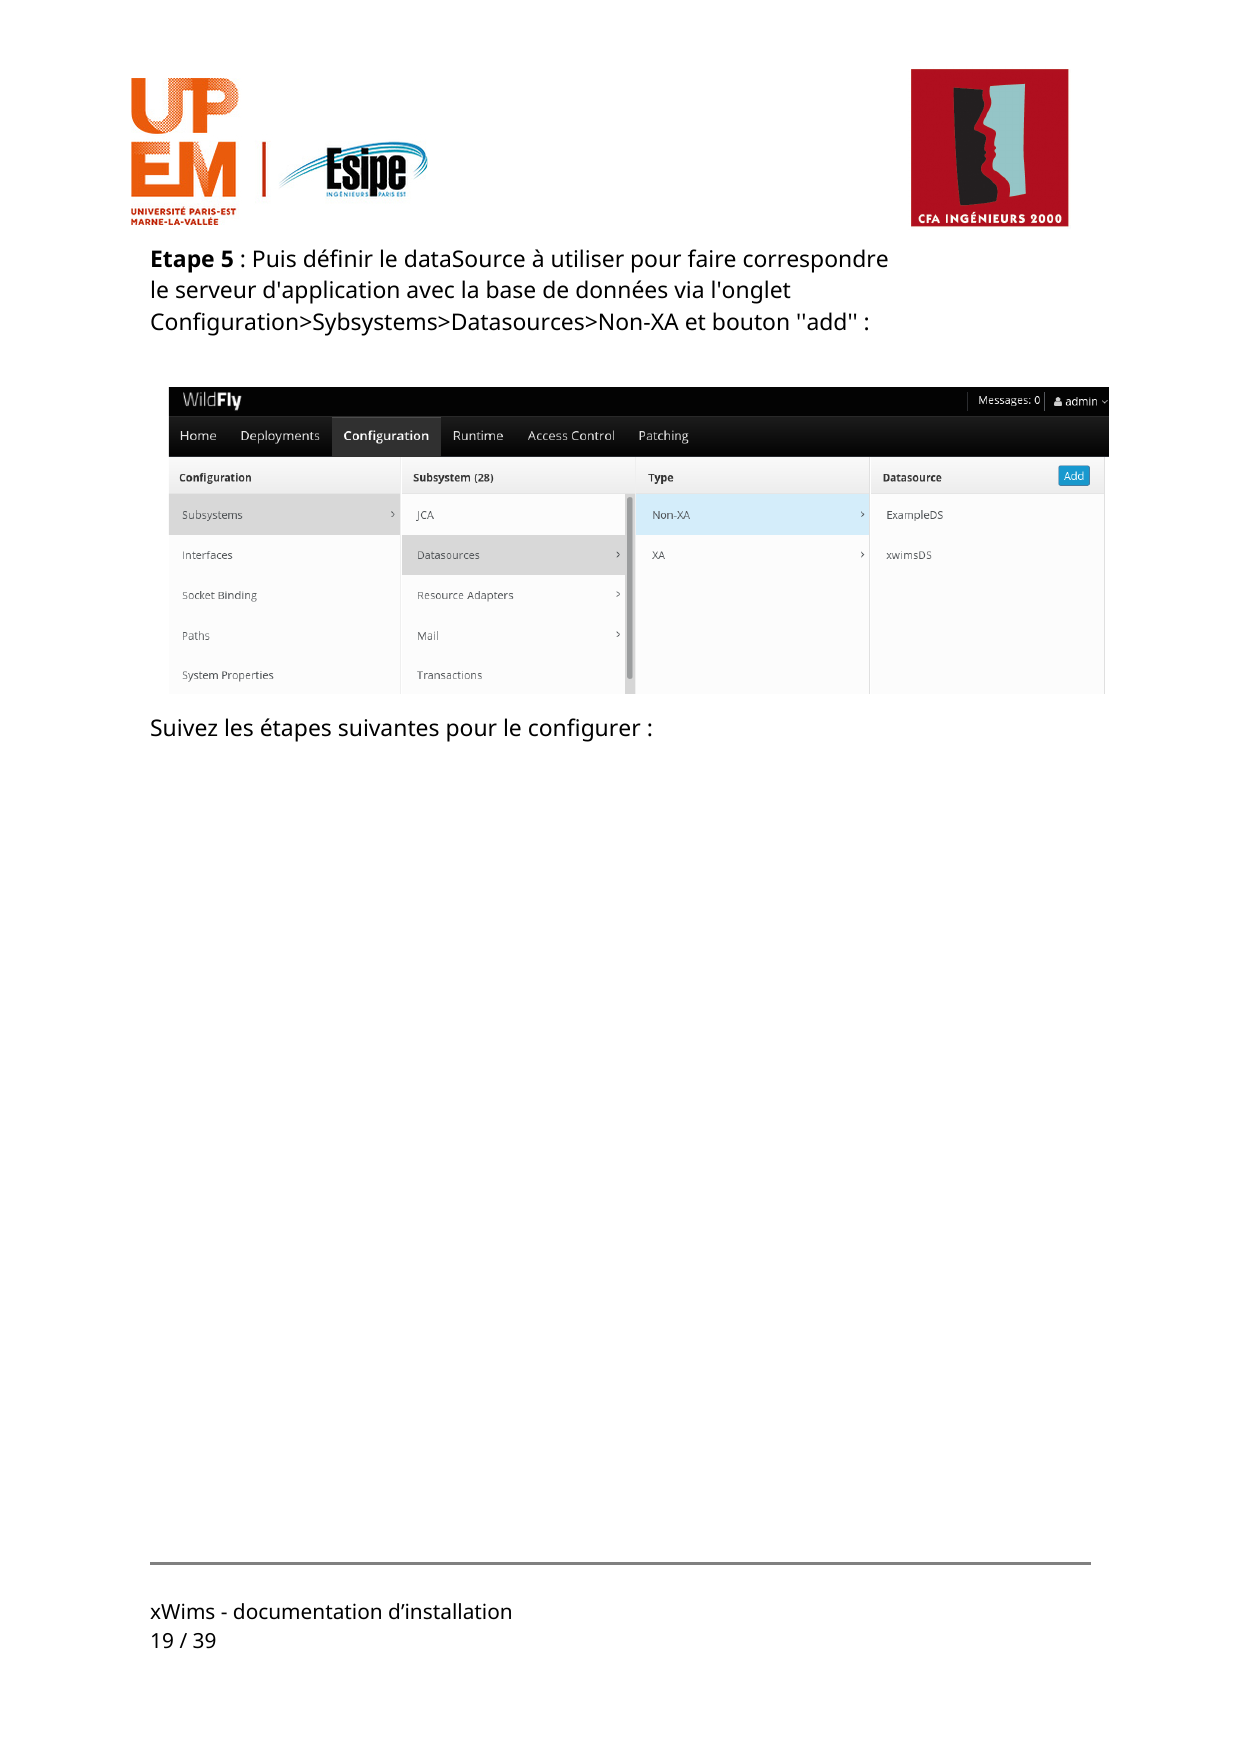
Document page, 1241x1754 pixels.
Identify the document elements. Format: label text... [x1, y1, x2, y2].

text Etape 5 : Puis définir le dataSource à utiliser pour faire correspondre le serveur d'application avec la base de données via l'onglet Configuration>Sybsystems>Datasources>Non-XA et bouton ''add'' : [150, 150, 1091, 337]
picture [131, 78, 428, 225]
picture [168, 387, 1109, 694]
text Suivez les étapes suivantes pour le configurer : [150, 368, 1091, 743]
picture [907, 66, 1072, 230]
